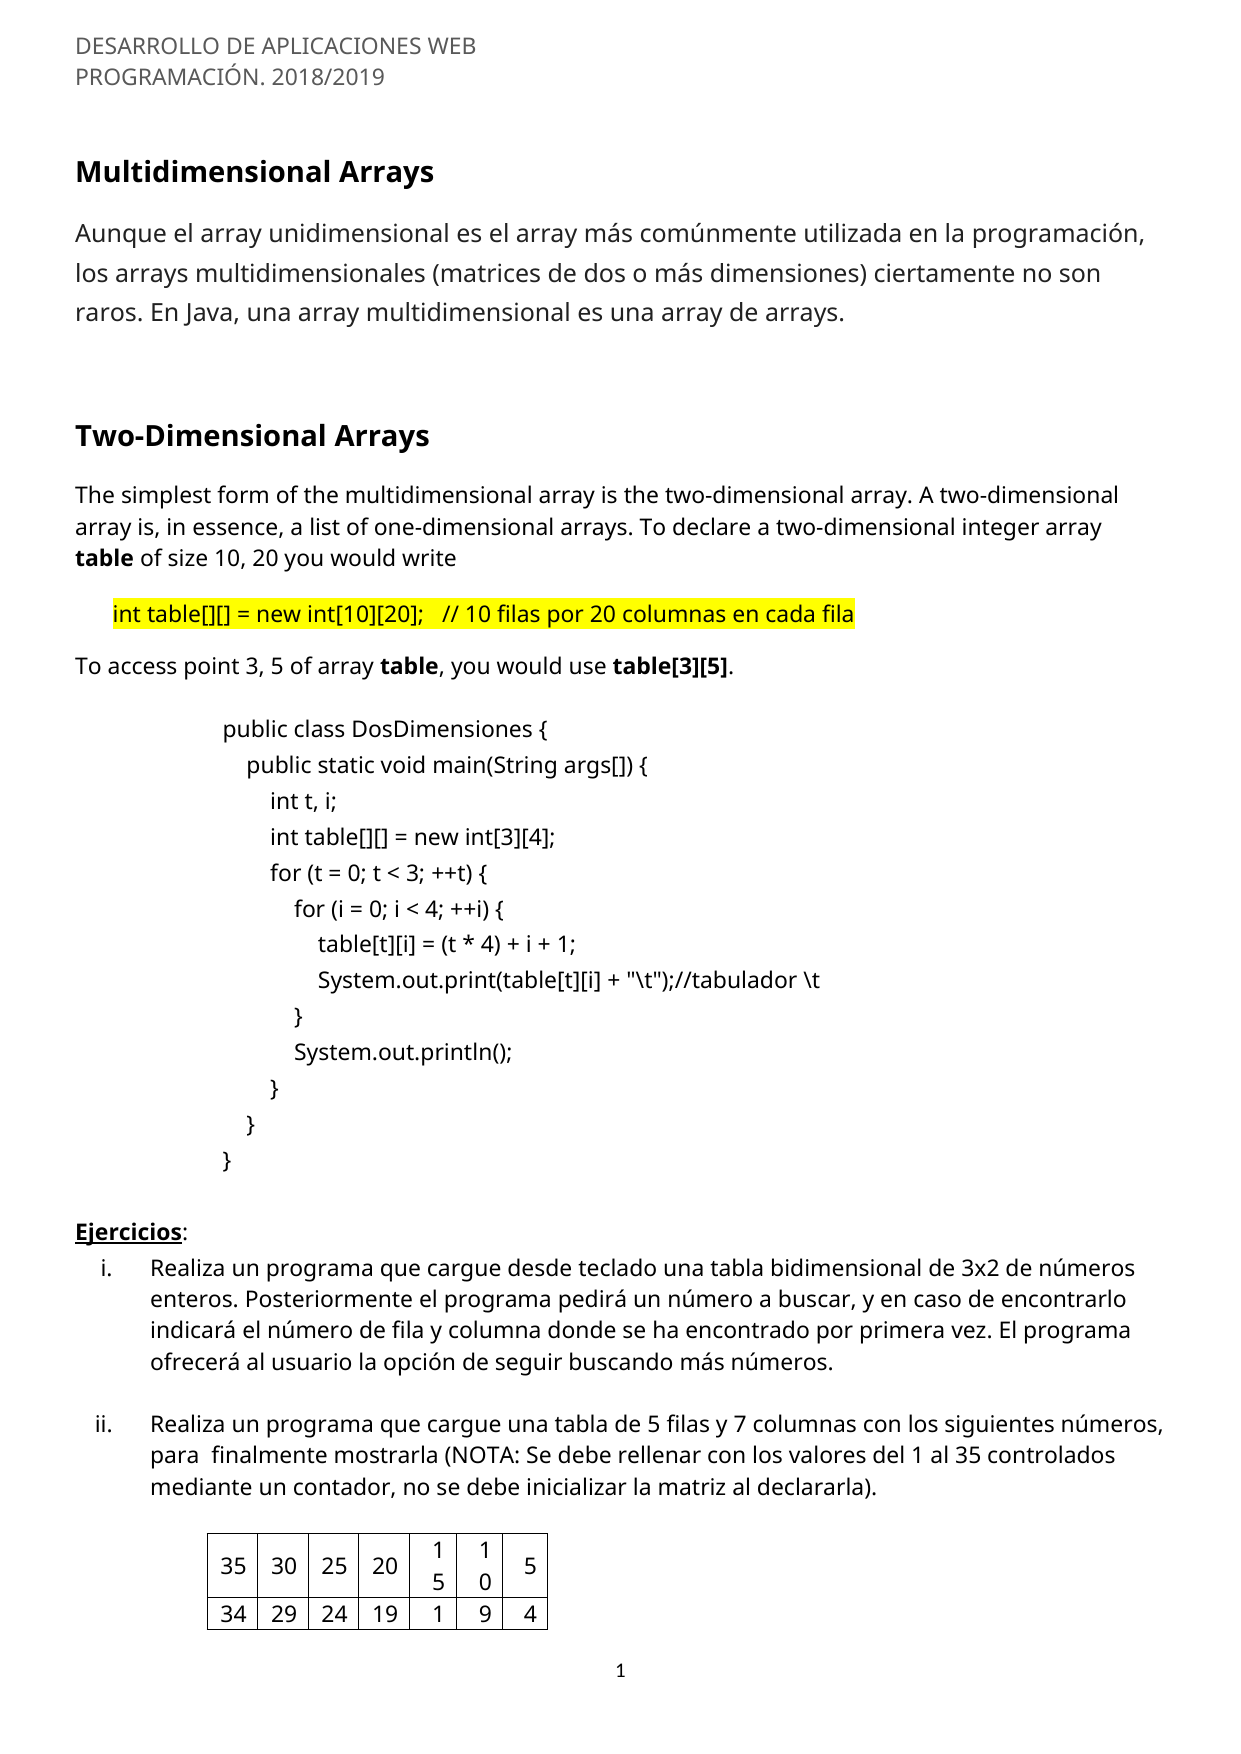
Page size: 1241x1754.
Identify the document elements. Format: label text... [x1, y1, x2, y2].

text } [222, 1072, 1165, 1103]
text Two-Dimensional Arrays [75, 415, 1165, 454]
table_header 30 [258, 1534, 308, 1597]
text Ejercicios: [75, 1216, 1165, 1247]
text The simplest form of the multidimensional array is the two-dimensional array. A two-dimensional array is, in essence, a list of one-dimensional arrays. To declare a two-dimensional integer array table of size 10, 20 you would write [75, 479, 1165, 573]
text int table[][] = new int[10][20]; // 10 filas por 20 columnas en cada fila [112, 598, 1165, 629]
text for (t = 0; t < 3; ++t) { [222, 857, 1165, 888]
text public static void main(String args[]) { [222, 749, 1165, 780]
table_cell 4 [503, 1598, 547, 1629]
text int table[][] = new int[3][4]; [222, 821, 1165, 852]
table_header 5 [503, 1534, 547, 1597]
table_cell 19 [359, 1598, 409, 1629]
table_header 25 [309, 1534, 358, 1597]
text Aunque el array unidimensional es el array más comúnmente utilizada en la programación, los arrays multidimensionales (matrices de dos o más dimensiones) ciertamente no son raros. En Java, una array multidimensional es una array de arrays. [75, 216, 1165, 328]
text } [222, 1108, 1165, 1139]
list Realiza un programa que cargue una tabla de 5 filas y 7 columnas con los siguientes números, para finalmente mostrarla (NOTA: Se debe rellenar con los valores del 1 al 35 controlados mediante un contador, no se debe inicializar la matriz al declararla). [112, 1408, 1165, 1502]
table_header 35 [208, 1534, 257, 1597]
table_cell 9 [457, 1598, 502, 1629]
table_cell 29 [258, 1598, 308, 1629]
text Multidimensional Arrays [75, 151, 1165, 191]
table_cell 1 [410, 1598, 456, 1629]
table_cell 24 [309, 1598, 358, 1629]
text int t, i; [222, 785, 1165, 816]
text } [222, 1000, 1165, 1032]
table_header 20 [359, 1534, 409, 1597]
text System.out.println(); [222, 1036, 1165, 1067]
text } [222, 1144, 1165, 1175]
table_header 10 [457, 1534, 502, 1597]
list Realiza un programa que cargue desde teclado una tabla bidimensional de 3x2 de números enteros. Posteriormente el programa pedirá un número a buscar, y en caso de encontrarlo indicará el número de fila y columna donde se ha encontrado por primera vez. El programa ofrecerá al usuario la opción de seguir buscando más números. [112, 1252, 1165, 1377]
text for (i = 0; i < 4; ++i) { [222, 892, 1165, 924]
text public class DosDimensiones { [222, 713, 1165, 744]
table_cell 34 [208, 1598, 257, 1629]
text To access point 3, 5 of array table, you would use table[3][5]. [75, 650, 1165, 682]
text table[t][i] = (t * 4) + i + 1; [222, 928, 1165, 960]
table_header 15 [410, 1534, 456, 1597]
text System.out.print(table[t][i] + "\t");//tabulador \t [222, 964, 1165, 996]
